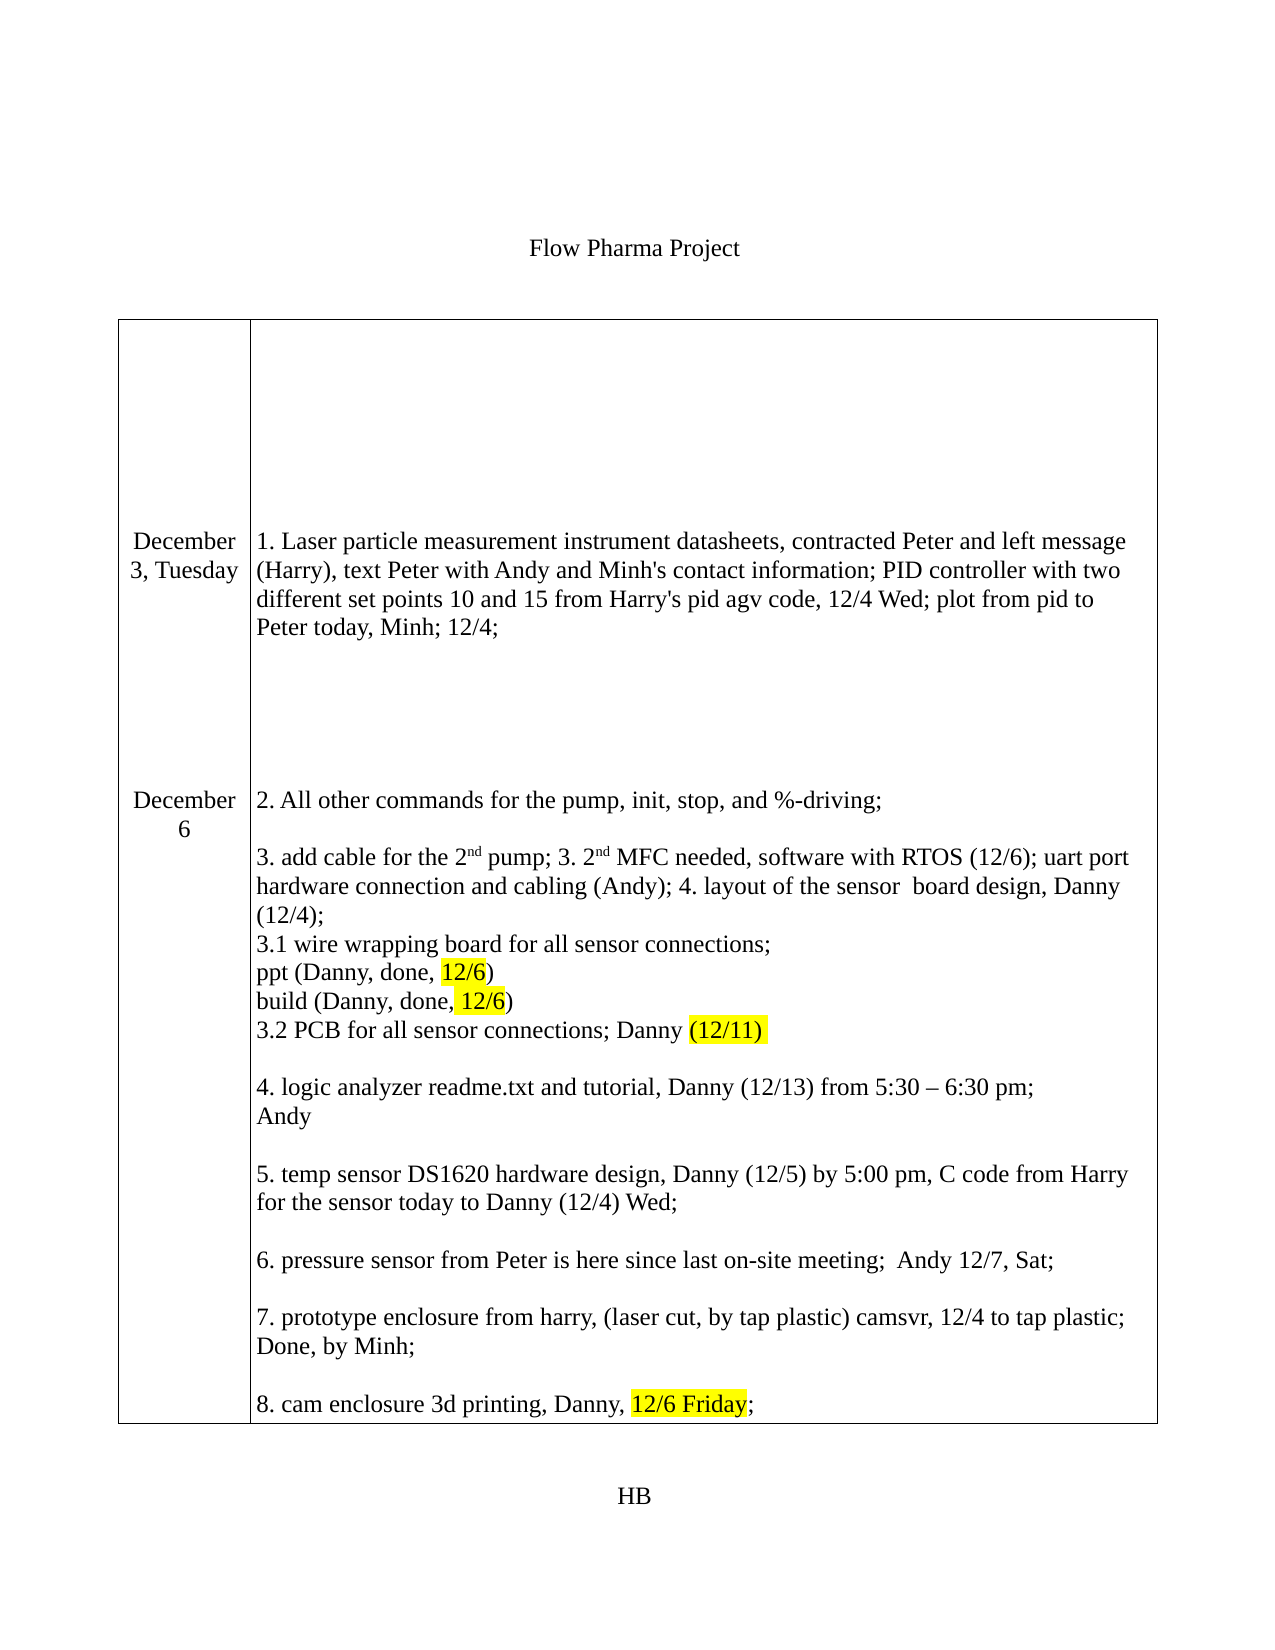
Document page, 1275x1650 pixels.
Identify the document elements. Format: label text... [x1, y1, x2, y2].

table_cell [119, 440, 250, 480]
text Flow Pharma Project [118, 233, 1157, 262]
table_header [251, 320, 1157, 360]
table_cell 1. Laser particle measurement instrument datasheets, contracted Peter and left message (Harry), text Peter with Andy and Minh's contact information; PID controller with two different set points 10 and 15 from Harry's pid agv code, 12/4 Wed; plot from pid to Peter today, Minh; 12/4; 2. All other commands for the pump, init, stop, and %-driving; 3. add cable for the 2nd pump; 3. 2nd MFC needed, software with RTOS (12/6); uart port hardware connection and cabling (Andy); 4. layout of the sensor board design, Danny (12/4); 3.1 wire wrapping board for all sensor connections; ppt (Danny, done, 12/6) build (Danny, done, 12/6) 3.2 PCB for all sensor connections; Danny (12/11) 4. logic analyzer readme.txt and tutorial, Danny (12/13) from 5:30 – 6:30 pm; Andy 5. temp sensor DS1620 hardware design, Danny (12/5) by 5:00 pm, C code from Harry for the sensor today to Danny (12/4) Wed; 6. pressure sensor from Peter is here since last on-site meeting; Andy 12/7, Sat; 7. prototype enclosure from harry, (laser cut, by tap plastic) camsvr, 12/4 to tap plastic; Done, by Minh; 8. cam enclosure 3d printing, Danny, 12/6 Friday; [251, 521, 1157, 1423]
text HB [118, 1481, 1157, 1509]
table_cell [119, 480, 250, 521]
table_cell [119, 400, 250, 440]
table_cell December 3, Tuesday December 6 [119, 521, 250, 1423]
table_header [119, 320, 250, 360]
table_cell [251, 360, 1157, 400]
table_cell [119, 360, 250, 400]
table_cell [251, 400, 1157, 440]
table_cell [251, 440, 1157, 480]
table_cell [251, 480, 1157, 521]
